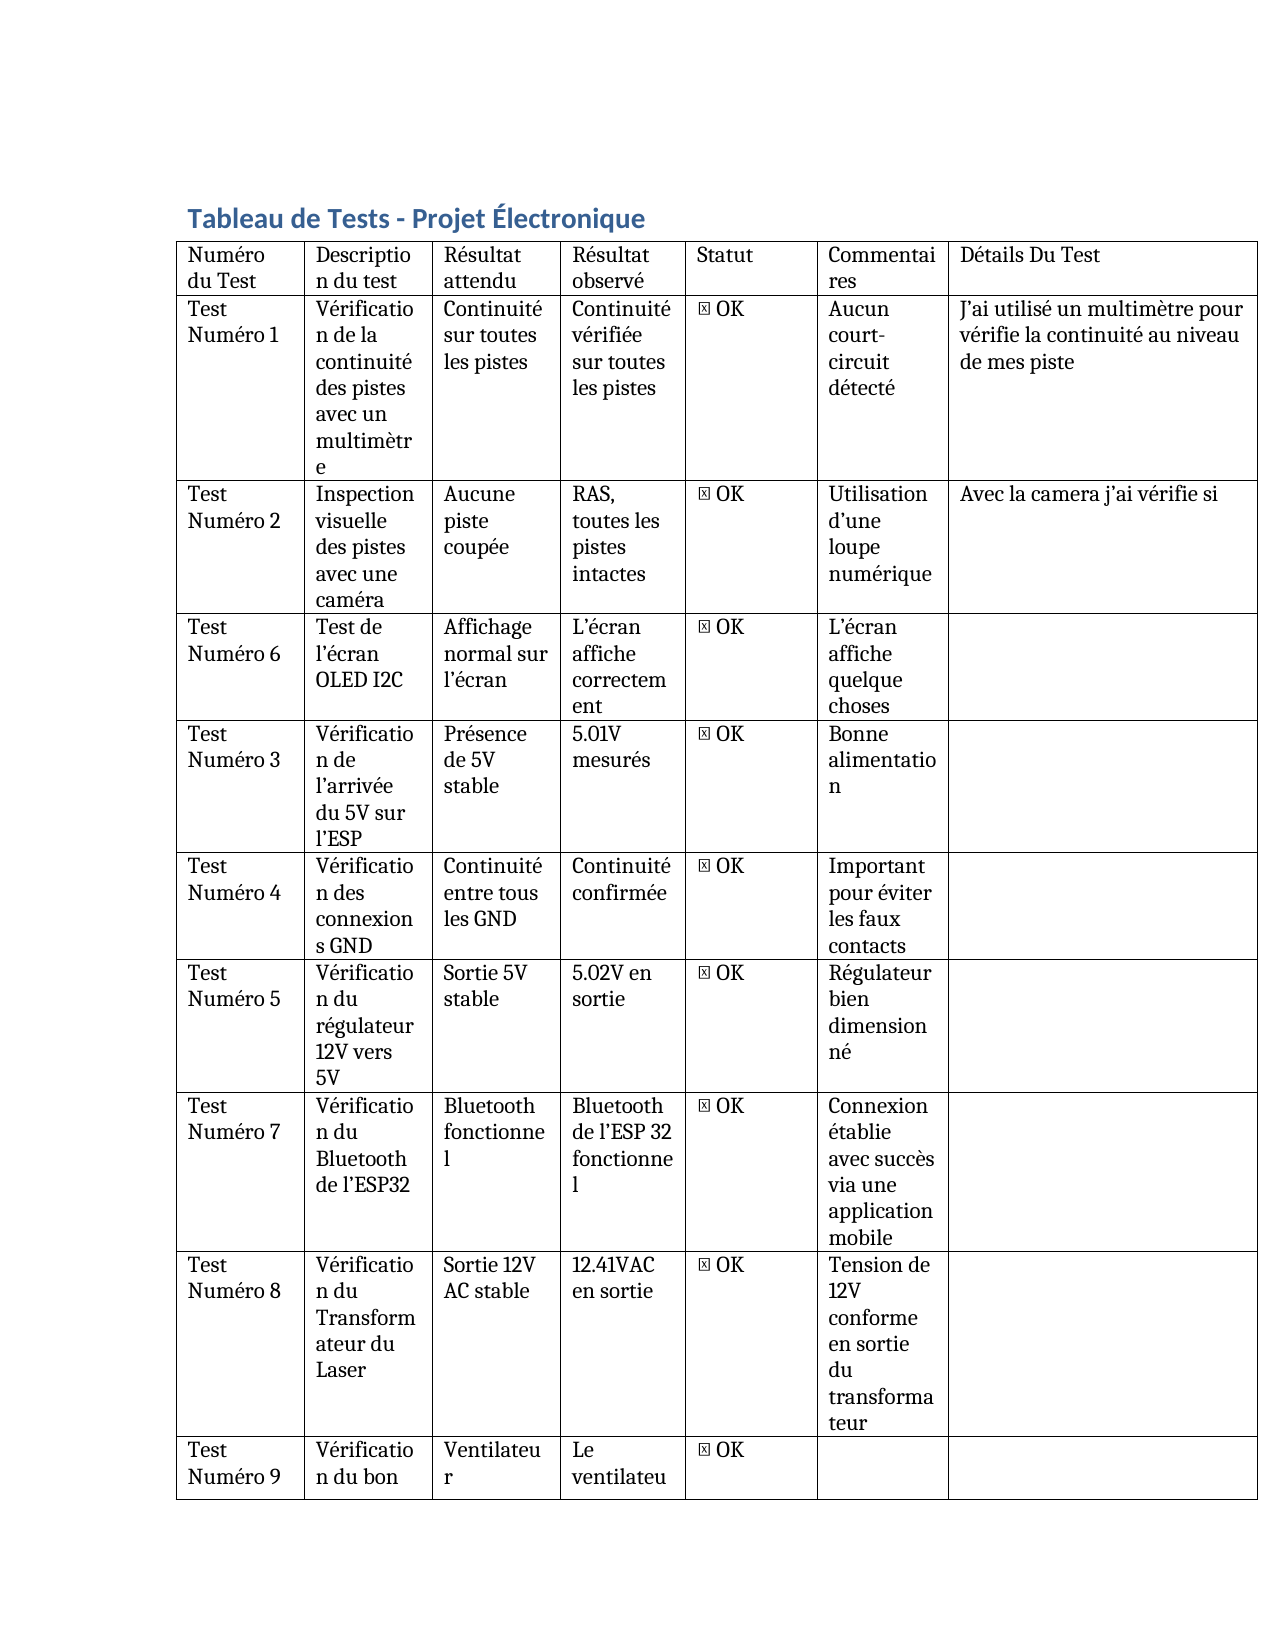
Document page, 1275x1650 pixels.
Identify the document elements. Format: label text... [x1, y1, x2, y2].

table_header Résultat attendu [433, 242, 560, 295]
table_cell Vérification du Transformateur du Laser [305, 1252, 432, 1436]
table_header Description du test [305, 242, 432, 295]
table_header Commentaires [818, 242, 948, 295]
table_cell Utilisation d’une loupe numérique [818, 481, 948, 613]
table_cell Tension de 12V conforme en sortie du transformateur [818, 1252, 948, 1436]
table_cell Test de l’écran OLED I2C [305, 614, 432, 719]
table_cell Test Numéro 5 [177, 960, 304, 1092]
table_cell Vérification du Bluetooth de l’ESP32 [305, 1093, 432, 1251]
table_cell 5.02V en sortie [561, 960, 685, 1092]
table_cell L’écran affiche quelque choses [818, 614, 948, 719]
table_cell L’écran affiche correctement [561, 614, 685, 719]
table_cell Vérification de la continuité des pistes avec un multimètre [305, 296, 432, 480]
table_cell [949, 614, 1257, 719]
table_cell ✅ OK [686, 1252, 817, 1436]
table_cell Test Numéro 1 [177, 296, 304, 480]
table_cell Sortie 5V stable [433, 960, 560, 1092]
table_cell Sortie 12V AC stable [433, 1252, 560, 1436]
table_cell [949, 721, 1257, 852]
table_cell Bonne alimentation [818, 721, 948, 852]
table_cell Vérification du régulateur 12V vers 5V [305, 960, 432, 1092]
table_cell Vérification du bon [305, 1437, 432, 1499]
table_header Résultat observé [561, 242, 685, 295]
table_header Détails Du Test [949, 242, 1257, 295]
table_cell [949, 960, 1257, 1092]
table_cell [949, 1252, 1257, 1436]
table_cell ✅ OK [686, 721, 817, 852]
table_cell Régulateur bien dimensionné [818, 960, 948, 1092]
table_cell Affichage normal sur l’écran [433, 614, 560, 719]
table_header Statut [686, 242, 817, 295]
table_cell Bluetooth fonctionnel [433, 1093, 560, 1251]
table_cell Test Numéro 3 [177, 721, 304, 852]
table_cell Test Numéro 2 [177, 481, 304, 613]
table_cell Aucun court-circuit détecté [818, 296, 948, 480]
table_cell Continuité confirmée [561, 853, 685, 959]
table_cell [949, 853, 1257, 959]
table_cell Test Numéro 9 [177, 1437, 304, 1499]
table_cell Ventilateur [433, 1437, 560, 1499]
table_cell Bluetooth de l’ESP 32 fonctionnel [561, 1093, 685, 1251]
table_cell Test Numéro 4 [177, 853, 304, 959]
table_cell ✅ OK [686, 296, 817, 480]
table_cell Vérification de l’arrivée du 5V sur l’ESP [305, 721, 432, 852]
table_cell ✅ OK [686, 614, 817, 719]
table_cell 12.41VAC en sortie [561, 1252, 685, 1436]
table_cell Test Numéro 8 [177, 1252, 304, 1436]
table_cell Continuité entre tous les GND [433, 853, 560, 959]
table_cell Important pour éviter les faux contacts [818, 853, 948, 959]
table_cell ✅ OK [686, 1437, 817, 1499]
table_cell Le ventilateu [561, 1437, 685, 1499]
table_cell ✅ OK [686, 1093, 817, 1251]
table_cell Avec la camera j’ai vérifie si [949, 481, 1257, 613]
table_cell Présence de 5V stable [433, 721, 560, 852]
table_cell J’ai utilisé un multimètre pour vérifie la continuité au niveau de mes piste [949, 296, 1257, 480]
table_cell [949, 1093, 1257, 1251]
table_cell 5.01V mesurés [561, 721, 685, 852]
table_cell Continuité sur toutes les pistes [433, 296, 560, 480]
subtitle Tableau de Tests - Projet Électronique [187, 200, 1087, 236]
table_cell Test Numéro 6 [177, 614, 304, 719]
table_header Numéro du Test [177, 242, 304, 295]
table_cell Continuité vérifiée sur toutes les pistes [561, 296, 685, 480]
table_cell Aucune piste coupée [433, 481, 560, 613]
table_cell Inspection visuelle des pistes avec une caméra [305, 481, 432, 613]
table_cell ✅ OK [686, 481, 817, 613]
table_cell [949, 1437, 1257, 1499]
table_cell Test Numéro 7 [177, 1093, 304, 1251]
table_cell Connexion établie avec succès via une application mobile [818, 1093, 948, 1251]
table_cell [818, 1437, 948, 1499]
table_cell Vérification des connexions GND [305, 853, 432, 959]
table_cell RAS, toutes les pistes intactes [561, 481, 685, 613]
table_cell ✅ OK [686, 960, 817, 1092]
table_cell ✅ OK [686, 853, 817, 959]
